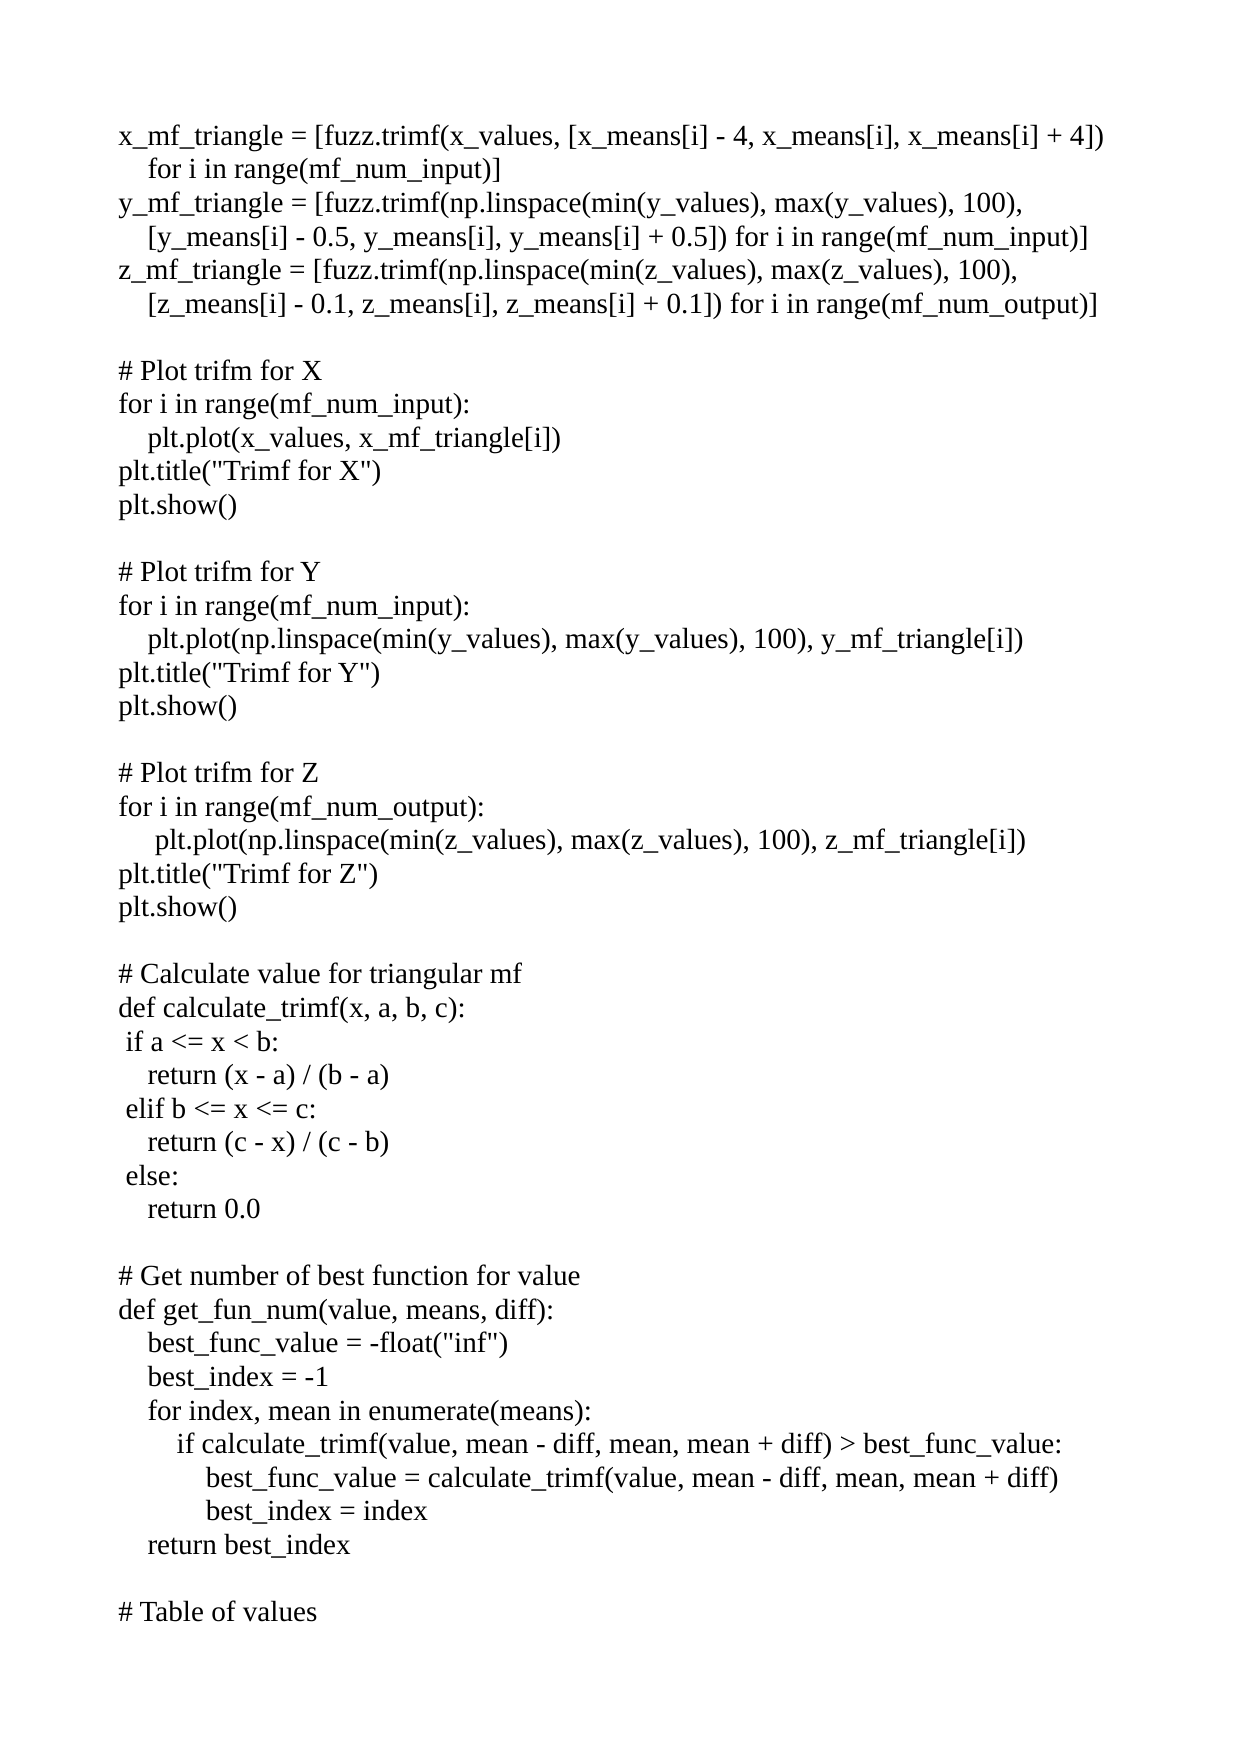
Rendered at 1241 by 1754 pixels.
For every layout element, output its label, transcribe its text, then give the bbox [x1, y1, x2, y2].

text elif b <= x <= c: [118, 1091, 1122, 1124]
text best_index = index [118, 1493, 1122, 1527]
text for i in range(mf_num_output): [118, 789, 1122, 822]
text plt.title("Trimf for Z") [118, 856, 1122, 889]
text # Plot trifm for Y [118, 554, 1122, 588]
text y_mf_triangle = [fuzz.trimf(np.linspace(min(y_values), max(y_values), 100), [118, 185, 1122, 219]
text # Plot trifm for Z [118, 755, 1122, 789]
text return best_index [118, 1527, 1122, 1560]
text if calculate_trimf(value, mean - diff, mean, mean + diff) > best_func_value: [118, 1426, 1122, 1460]
text # Table of values [118, 1594, 1122, 1627]
text plt.show() [118, 688, 1122, 722]
text for i in range(mf_num_input): [118, 386, 1122, 420]
text return (c - x) / (c - b) [118, 1124, 1122, 1158]
text return 0.0 [118, 1191, 1122, 1225]
text for i in range(mf_num_input)] [118, 152, 1122, 185]
text z_mf_triangle = [fuzz.trimf(np.linspace(min(z_values), max(z_values), 100), [118, 252, 1122, 286]
text x_mf_triangle = [fuzz.trimf(x_values, [x_means[i] - 4, x_means[i], x_means[i] + 4]) [118, 118, 1122, 152]
text [y_means[i] - 0.5, y_means[i], y_means[i] + 0.5]) for i in range(mf_num_input)] [118, 219, 1122, 252]
text if a <= x < b: [118, 1024, 1122, 1057]
text plt.plot(np.linspace(min(z_values), max(z_values), 100), z_mf_triangle[i]) [118, 822, 1122, 856]
text # Plot trifm for X [118, 353, 1122, 386]
text else: [118, 1158, 1122, 1191]
text best_index = -1 [118, 1359, 1122, 1393]
text def get_fun_num(value, means, diff): [118, 1292, 1122, 1326]
text def calculate_trimf(x, a, b, c): [118, 990, 1122, 1024]
text plt.title("Trimf for Y") [118, 655, 1122, 688]
text return (x - a) / (b - a) [118, 1057, 1122, 1091]
text for i in range(mf_num_input): [118, 588, 1122, 621]
text for index, mean in enumerate(means): [118, 1393, 1122, 1426]
text best_func_value = -float("inf") [118, 1326, 1122, 1359]
text best_func_value = calculate_trimf(value, mean - diff, mean, mean + diff) [118, 1460, 1122, 1493]
text # Get number of best function for value [118, 1258, 1122, 1292]
text plt.plot(x_values, x_mf_triangle[i]) [118, 420, 1122, 453]
text [z_means[i] - 0.1, z_means[i], z_means[i] + 0.1]) for i in range(mf_num_output)] [118, 286, 1122, 319]
text plt.title("Trimf for X") [118, 453, 1122, 487]
text # Calculate value for triangular mf [118, 957, 1122, 990]
text plt.show() [118, 889, 1122, 923]
text plt.show() [118, 487, 1122, 521]
text plt.plot(np.linspace(min(y_values), max(y_values), 100), y_mf_triangle[i]) [118, 621, 1122, 655]
